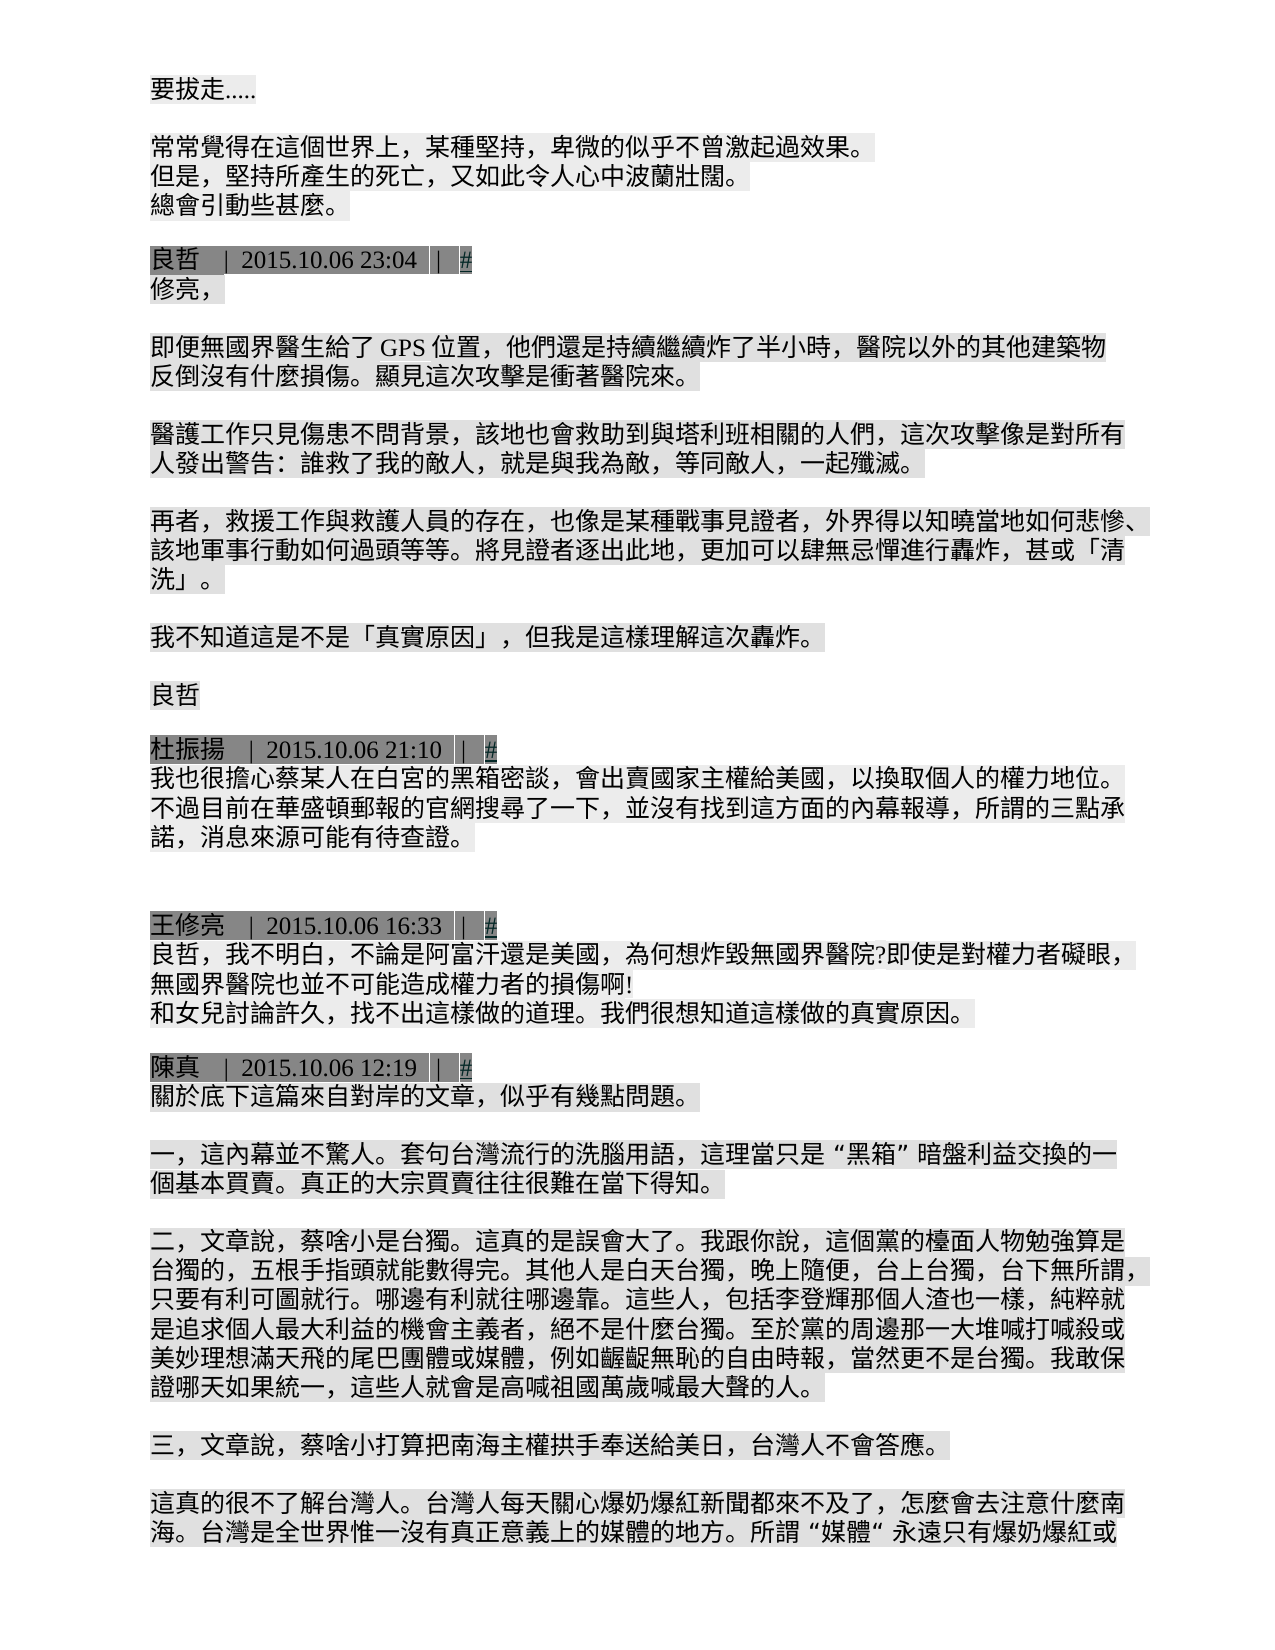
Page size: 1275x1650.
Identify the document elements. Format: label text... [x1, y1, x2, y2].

text 修亮， 即便無國界醫生給了GPS位置，他們還是持續繼續炸了半小時，醫院以外的其他建築物反倒沒有什麼損傷。顯見這次攻擊是衝著醫院來。 醫護工作只見傷患不問背景，該地也會救助到與塔利班相關的人們，這次攻擊像是對所有人發出警告：誰救了我的敵人，就是與我為敵，等同敵人，一起殲滅。 再者，救援工作與救護人員的存在，也像是某種戰事見證者，外界得以知曉當地如何悲慘、該地軍事行動如何過頭等等。將見證者逐出此地，更加可以肆無忌憚進行轟炸，甚或「清洗」。 我不知道這是不是「真實原因」，但我是這樣理解這次轟炸。 良哲 [150, 275, 1125, 710]
text 要拔走..... 常常覺得在這個世界上，某種堅持，卑微的似乎不曾激起過效果。 但是，堅持所產生的死亡，又如此令人心中波蘭壯闊。 總會引動些甚麼。 [150, 75, 1125, 221]
text 良哲，我不明白，不論是阿富汗還是美國，為何想炸毀無國界醫院?即使是對權力者礙眼，無國界醫院也並不可能造成權力者的損傷啊! 和女兒討論許久，找不出這樣做的道理。我們很想知道這樣做的真實原因。 [150, 940, 1125, 1028]
text 良哲 | 2015.10.06 23:04 | # [150, 246, 1125, 275]
text 杜振揚 | 2015.10.06 21:10 | # [150, 735, 1125, 764]
text 陳真 | 2015.10.06 12:19 | # [150, 1053, 1125, 1082]
text 關於底下這篇來自對岸的文章，似乎有幾點問題。 一，這內幕並不驚人。套句台灣流行的洗腦用語，這理當只是 “黑箱” 暗盤利益交換的一個基本買賣。真正的大宗買賣往往很難在當下得知。 二，文章說，蔡啥小是台獨。這真的是誤會大了。我跟你說，這個黨的檯面人物勉強算是台獨的，五根手指頭就能數得完。其他人是白天台獨，晚上隨便，台上台獨，台下無所謂，只要有利可圖就行。哪邊有利就往哪邊靠。這些人，包括李登輝那個人渣也一樣，純粹就是追求個人最大利益的機會主義者，絕不是什麼台獨。至於黨的周邊那一大堆喊打喊殺或美妙理想滿天飛的尾巴團體或媒體，例如齷齪無恥的自由時報，當然更不是台獨。我敢保證哪天如果統一，這些人就會是高喊祖國萬歲喊最大聲的人。 三，文章說，蔡啥小打算把南海主權拱手奉送給美日，台灣人不會答應。 這真的很不了解台灣人。台灣人每天關心爆奶爆紅新聞都來不及了，怎麼會去注意什麼南海。台灣是全世界惟一沒有真正意義上的媒體的地方。所謂 “媒體“ 永遠只有爆奶爆紅或各種無意義到極點的洋相醜態或什麼好有趣的八卦，例如兩個路人互扯奶罩脫三角褲打架啦，哪個正妹屁股好翹哦，哪個加油站有個E奶正妹爆紅等等等。 惟有當媒體打算要炒作某個東西時，那個東西才會突然爆紅爆夯，然後就會突然全民關注，等熱潮一過，媒體與政客獲利了結了，這些原本激昂慷慨的議題又會突然沈寂得彷彿根本沒有這回事。 台灣人之完全對世界對國際一無所知，毫不關心，台灣人之易於洗腦和政治操弄，其智能之低，極盡荒唐之能事，恐怕不是對岸同胞所能想像。 [150, 1082, 1125, 1547]
text 我也很擔心蔡某人在白宮的黑箱密談，會出賣國家主權給美國，以換取個人的權力地位。不過目前在華盛頓郵報的官網搜尋了一下，並沒有找到這方面的內幕報導，所謂的三點承諾，消息來源可能有待查證。 [150, 764, 1125, 852]
text 王修亮 | 2015.10.06 16:33 | # [150, 911, 1125, 940]
